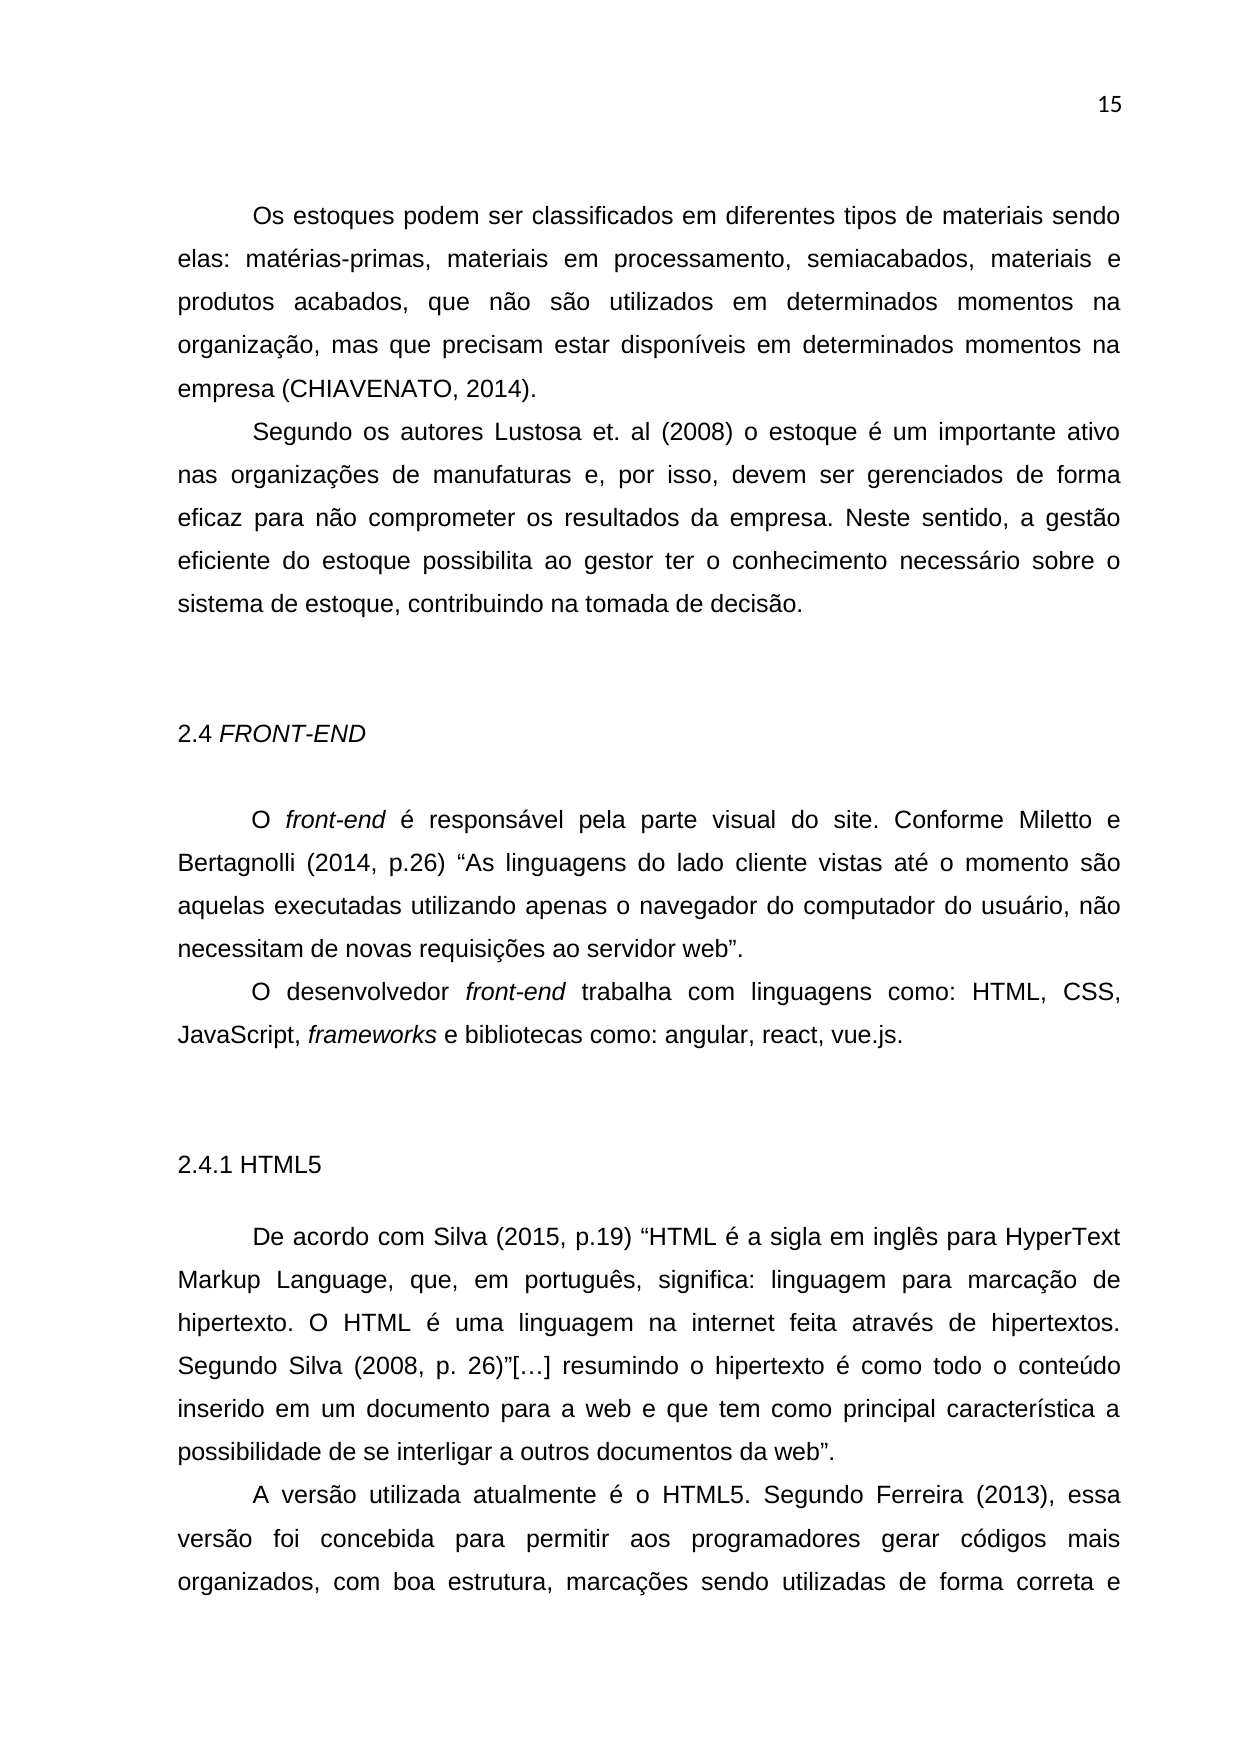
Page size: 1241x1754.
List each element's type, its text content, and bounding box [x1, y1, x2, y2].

subtitle 2.4 FRONT-END [177, 719, 1122, 747]
text De acordo com Silva (2015, p.19) “HTML é a sigla em inglês para HyperText Markup Language, que, em português, significa: linguagem para marcação de hipertexto. O HTML é uma linguagem na internet feita através de hipertextos. Segundo Silva (2008, p. 26)”[…] resumindo o hipertexto é como todo o conteúdo inserido em um documento para a web e que tem como principal característica a possibilidade de se interligar a outros documentos da web”. [177, 1222, 1122, 1466]
text O front-end é responsável pela parte visual do site. Conforme Miletto e Bertagnolli (2014, p.26) “As linguagens do lado cliente vistas até o momento são aquelas executadas utilizando apenas o navegador do computador do usuário, não necessitam de novas requisições ao servidor web”. [177, 805, 1122, 963]
text Os estoques podem ser classificados em diferentes tipos de materiais sendo elas: matérias-primas, materiais em processamento, semiacabados, materiais e produtos acabados, que não são utilizados em determinados momentos na organização, mas que precisam estar disponíveis em determinados momentos na empresa (CHIAVENATO, 2014). [177, 201, 1122, 402]
text Segundo os autores Lustosa et. al (2008) o estoque é um importante ativo nas organizações de manufaturas e, por isso, devem ser gerenciados de forma eficaz para não comprometer os resultados da empresa. Neste sentido, a gestão eficiente do estoque possibilita ao gestor ter o conhecimento necessário sobre o sistema de estoque, contribuindo na tomada de decisão. [177, 417, 1122, 618]
text A versão utilizada atualmente é o HTML5. Segundo Ferreira (2013), essa versão foi concebida para permitir aos programadores gerar códigos mais organizados, com boa estrutura, marcações sendo utilizadas de forma correta e [177, 1481, 1122, 1596]
text O desenvolvedor front-end trabalha com linguagens como: HTML, CSS, JavaScript, frameworks e bibliotecas como: angular, react, vue.js. [177, 977, 1122, 1049]
subtitle 2.4.1 HTML5 [177, 1150, 1122, 1179]
